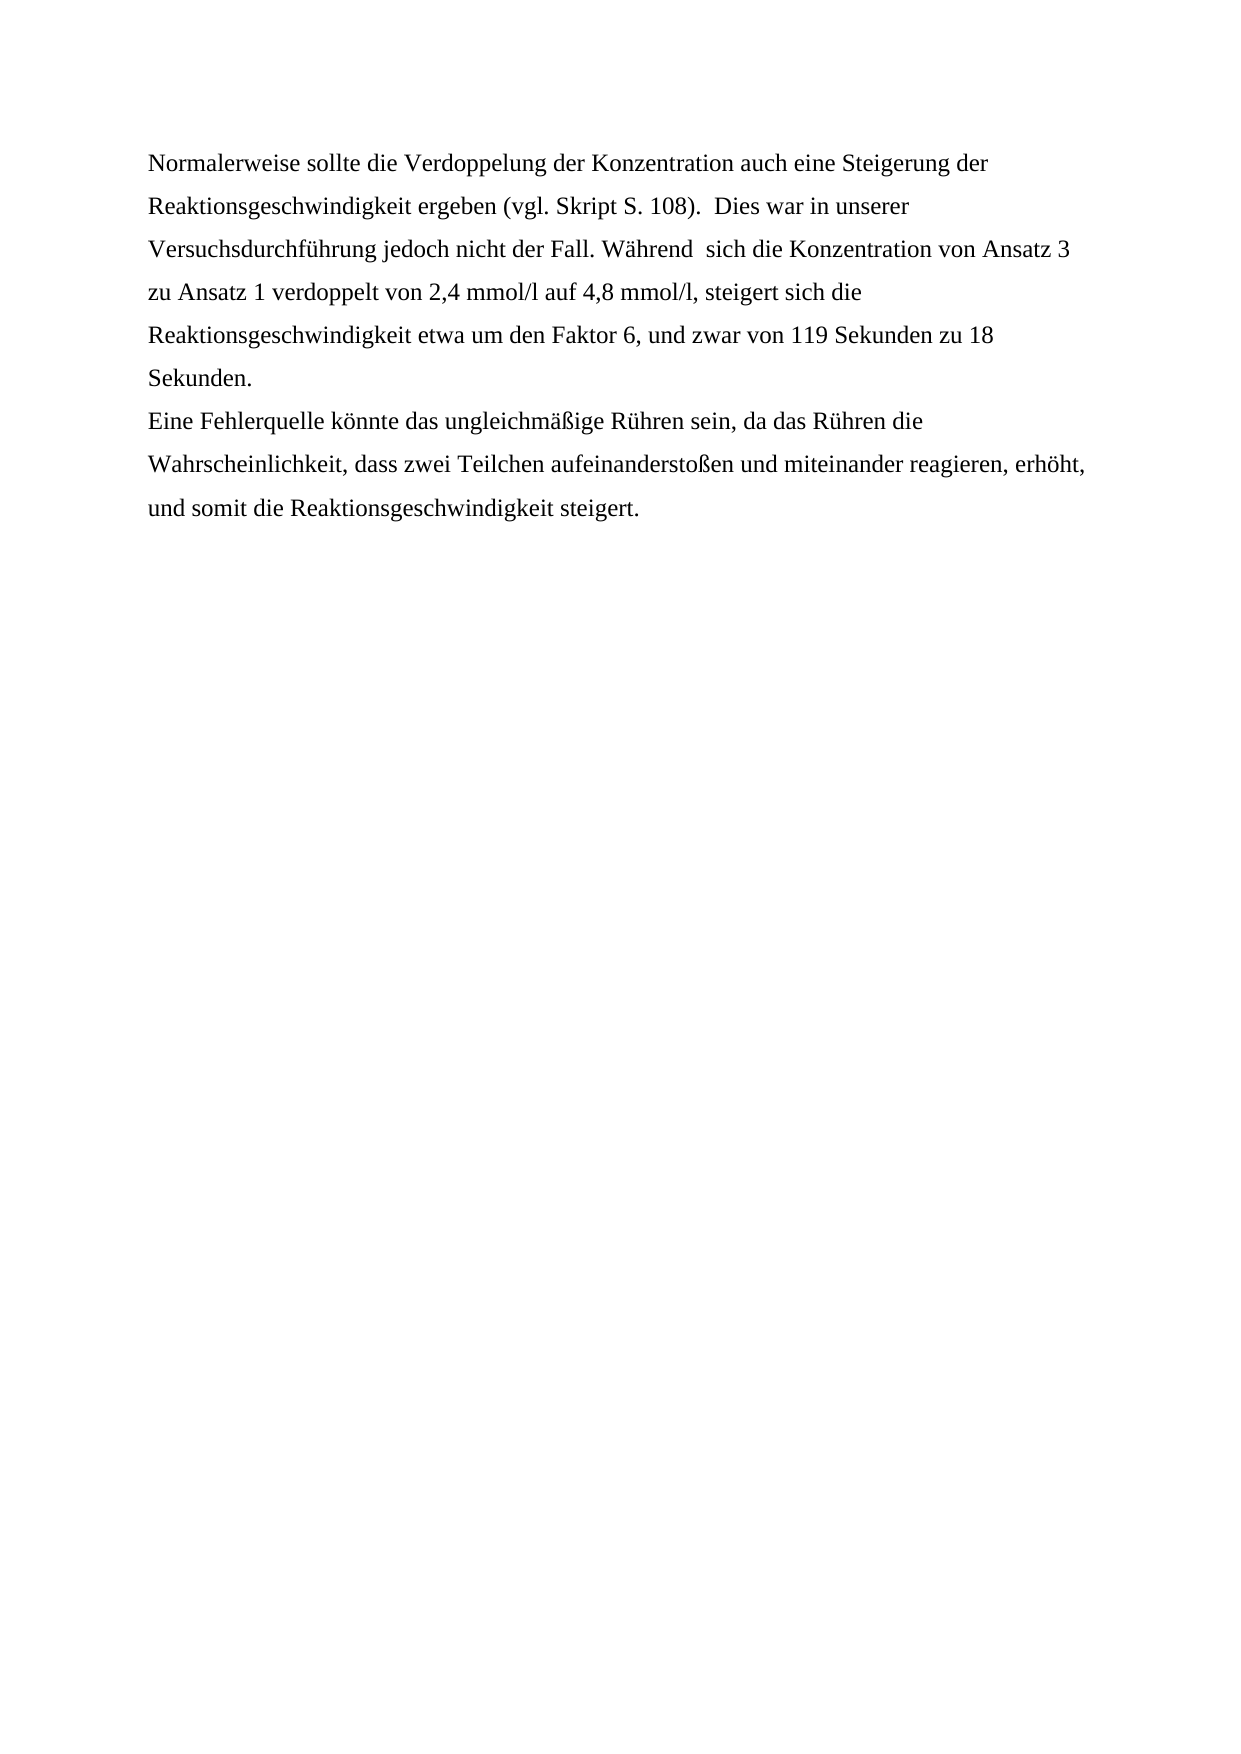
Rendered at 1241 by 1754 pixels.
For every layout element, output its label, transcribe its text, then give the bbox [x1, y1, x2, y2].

list Normalerweise sollte die Verdoppelung der Konzentration auch eine Steigerung der Reaktionsgeschwindigkeit ergeben (vgl. Skript S. 108). Dies war in unserer Versuchsdurchführung jedoch nicht der Fall. Während sich die Konzentration von Ansatz 3 zu Ansatz 1 verdoppelt von 2,4 mmol/l auf 4,8 mmol/l, steigert sich die Reaktionsgeschwindigkeit etwa um den Faktor 6, und zwar von 119 Sekunden zu 18 Sekunden. Eine Fehlerquelle könnte das ungleichmäßige Rühren sein, da das Rühren die Wahrscheinlichkeit, dass zwei Teilchen aufeinanderstoßen und miteinander reagieren, erhöht, und somit die Reaktionsgeschwindigkeit steigert. [148, 148, 1093, 521]
